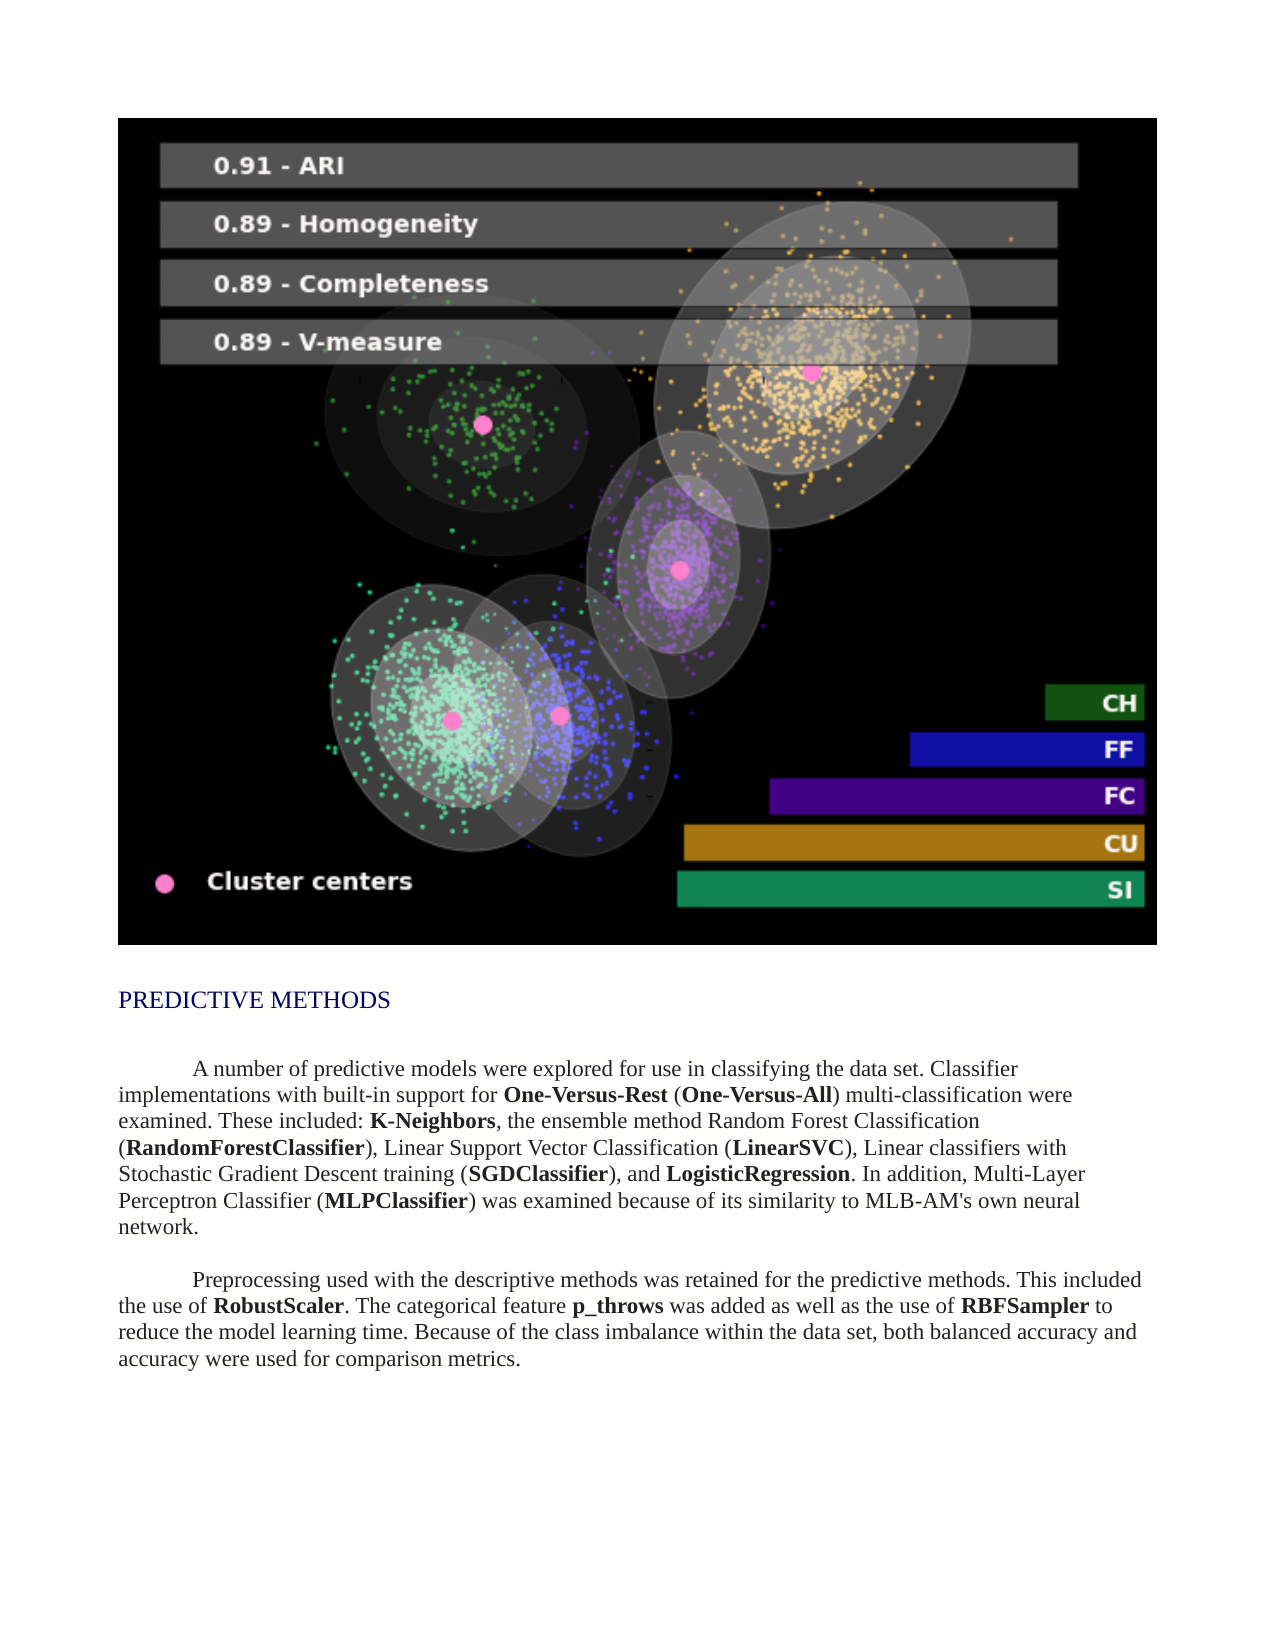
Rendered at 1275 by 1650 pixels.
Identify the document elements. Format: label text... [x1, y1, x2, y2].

text A number of predictive models were explored for use in classifying the data set. Classifier implementations with built-in support for One-Versus-Rest (One-Versus-All) multi-classification were examined. These included: K-Neighbors, the ensemble method Random Forest Classification (RandomForestClassifier), Linear Support Vector Classification (LinearSVC), Linear classifiers with Stochastic Gradient Descent training (SGDClassifier), and LogisticRegression. In addition, Multi-Layer Perceptron Classifier (MLPClassifier) was examined because of its similarity to MLB-AM's own neural network. Preprocessing used with the descriptive methods was retained for the predictive methods. This included the use of RobustScaler. The categorical feature p_throws was added as well as the use of RBFSampler to reduce the model learning time. Because of the class imbalance within the data set, both balanced accuracy and accuracy were used for comparison metrics. [118, 1055, 1157, 1371]
text PREDICTIVE METHODS [118, 985, 1157, 1014]
picture [118, 118, 1157, 945]
